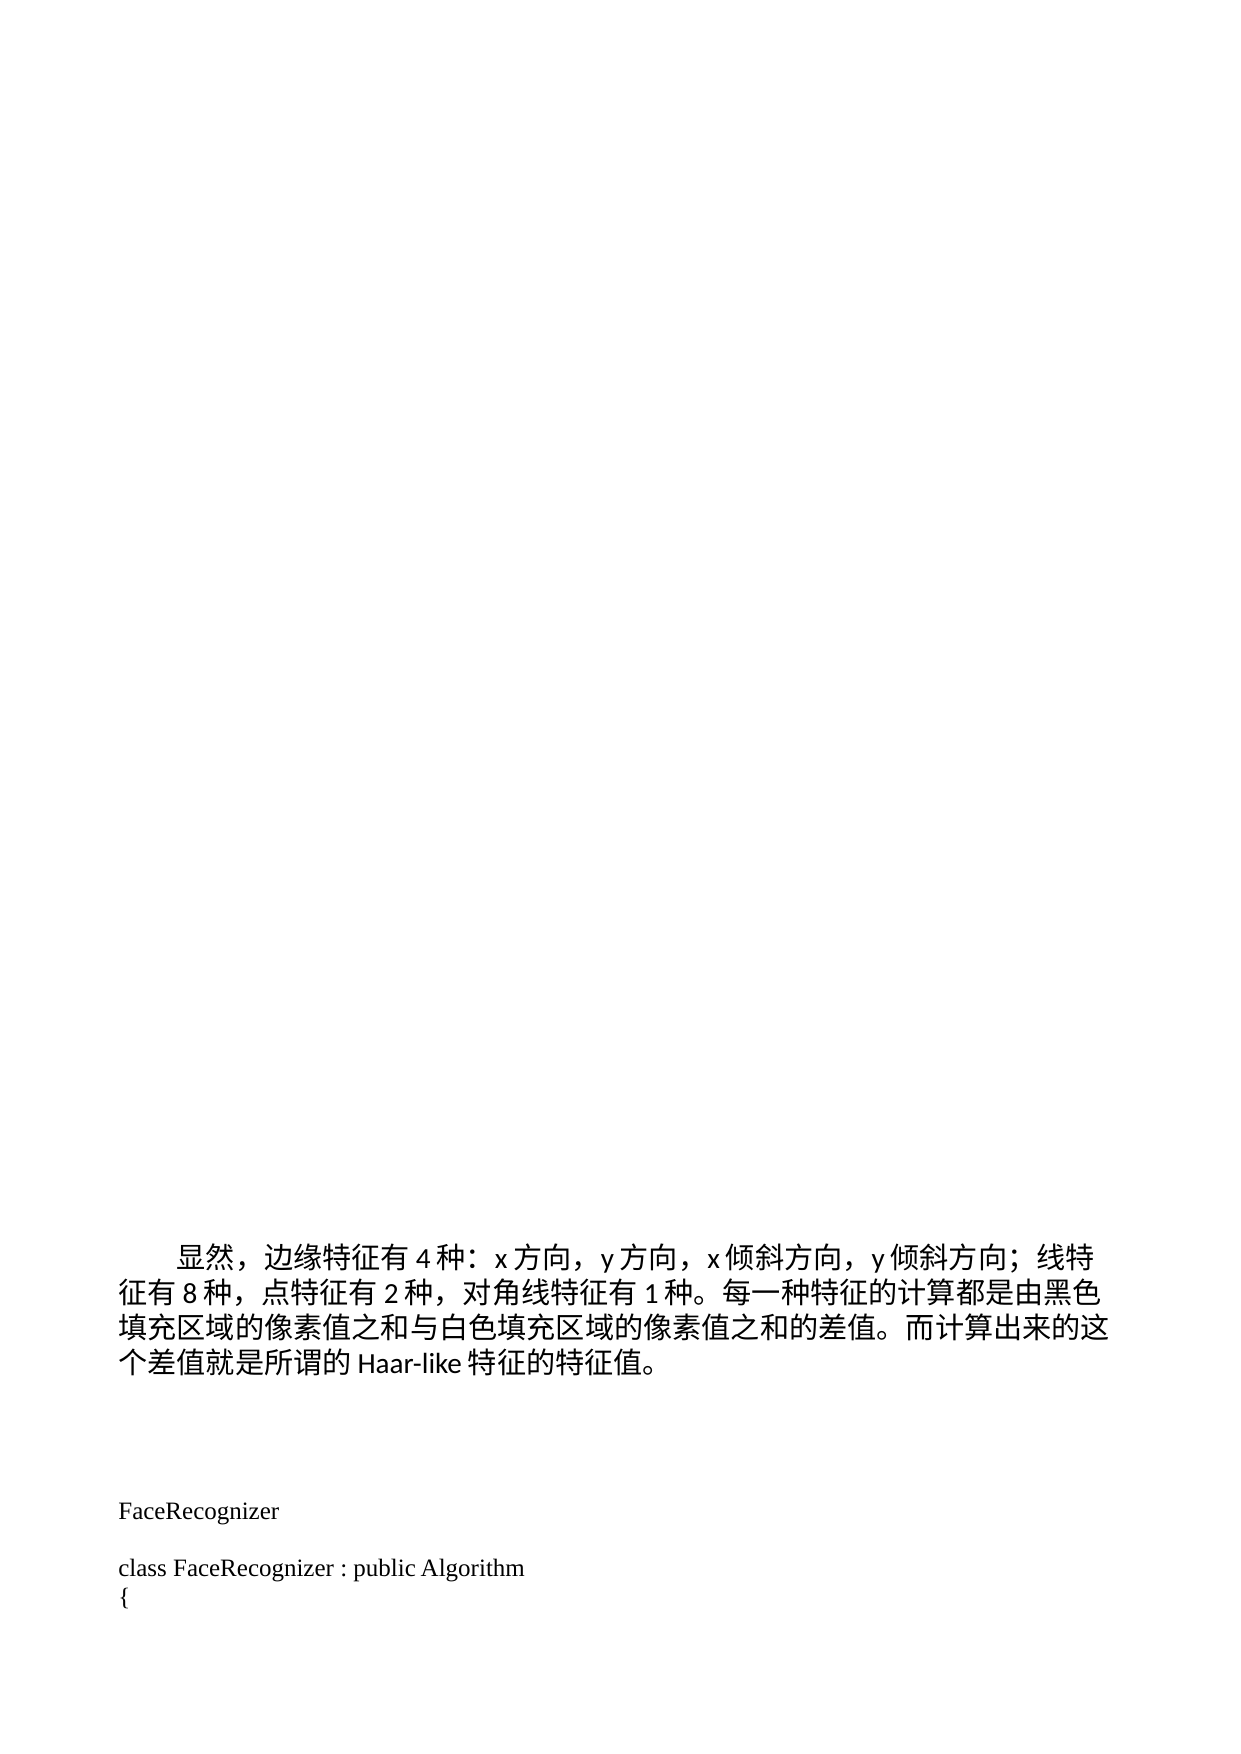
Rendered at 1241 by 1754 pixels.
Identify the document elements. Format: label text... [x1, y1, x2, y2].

text 显然，边缘特征有4种：x方向，y方向，x倾斜方向，y倾斜方向；线特征有8种，点特征有2种，对角线特征有1种。每一种特征的计算都是由黑色填充区域的像素值之和与白色填充区域的像素值之和的差值。而计算出来的这个差值就是所谓的Haar-like特征的特征值。 [118, 1240, 1122, 1381]
text class FaceRecognizer : public Algorithm [118, 1553, 1122, 1582]
text { [118, 1582, 1122, 1611]
text FaceRecognizer [118, 1496, 1122, 1524]
